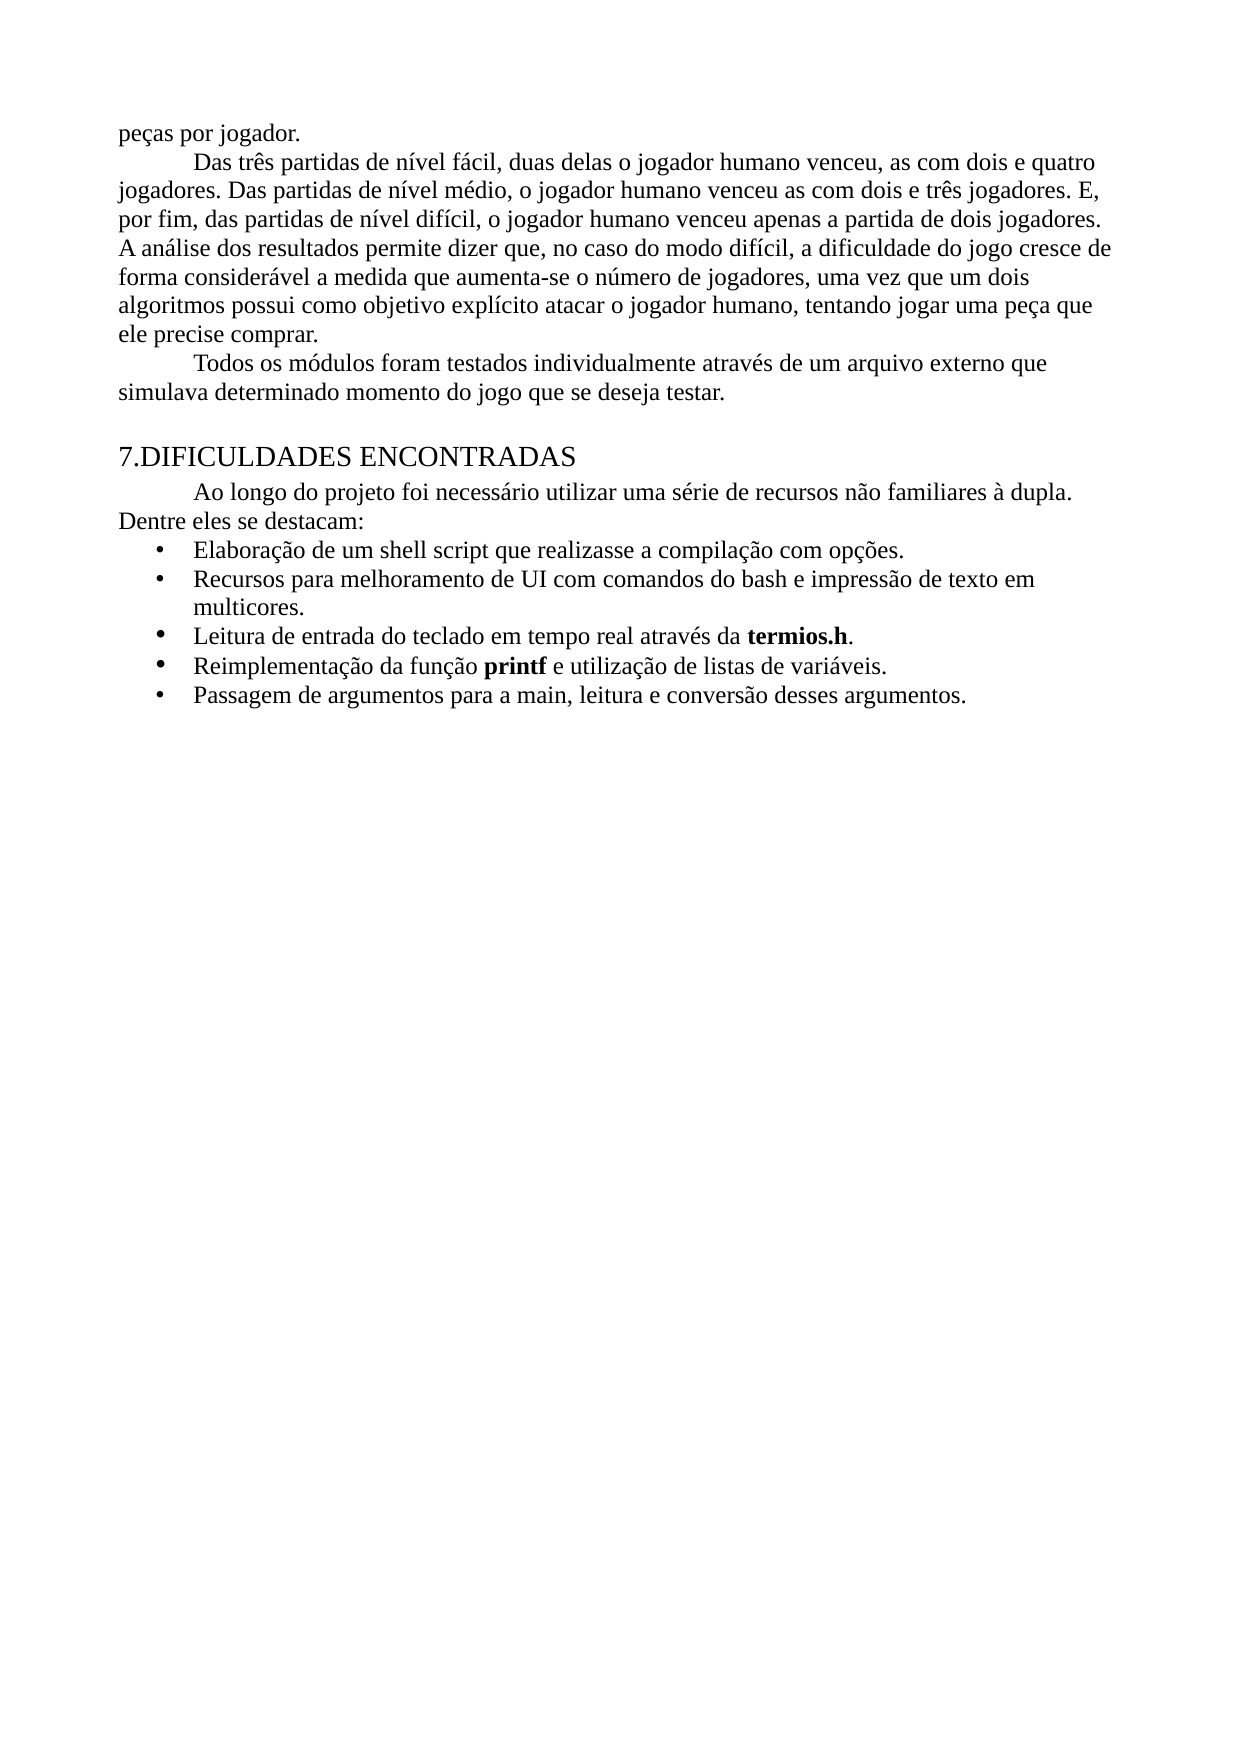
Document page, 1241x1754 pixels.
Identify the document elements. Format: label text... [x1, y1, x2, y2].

list Recursos para melhoramento de UI com comandos do bash e impressão de texto em multicores. [156, 564, 1122, 621]
text 7.DIFICULDADES ENCONTRADAS [118, 439, 1122, 473]
text Ao longo do projeto foi necessário utilizar uma série de recursos não familiares à dupla. Dentre eles se destacam: [118, 473, 1122, 535]
list Leitura de entrada do teclado em tempo real através da termios.h. [156, 621, 1122, 651]
list Elaboração de um shell script que realizasse a compilação com opções. [156, 535, 1122, 564]
text peças por jogador. [118, 118, 1122, 147]
list Passagem de argumentos para a main, leitura e conversão desses argumentos. [156, 681, 1122, 709]
text Das três partidas de nível fácil, duas delas o jogador humano venceu, as com dois e quatro jogadores. Das partidas de nível médio, o jogador humano venceu as com dois e três jogadores. E, por fim, das partidas de nível difícil, o jogador humano venceu apenas a partida de dois jogadores. A análise dos resultados permite dizer que, no caso do modo difícil, a dificuldade do jogo cresce de forma considerável a medida que aumenta-se o número de jogadores, uma vez que um dois algoritmos possui como objetivo explícito atacar o jogador humano, tentando jogar uma peça que ele precise comprar. [118, 147, 1122, 348]
text Todos os módulos foram testados individualmente através de um arquivo externo que simulava determinado momento do jogo que se deseja testar. [118, 348, 1122, 406]
list Reimplementação da função printf e utilização de listas de variáveis. [156, 651, 1122, 681]
